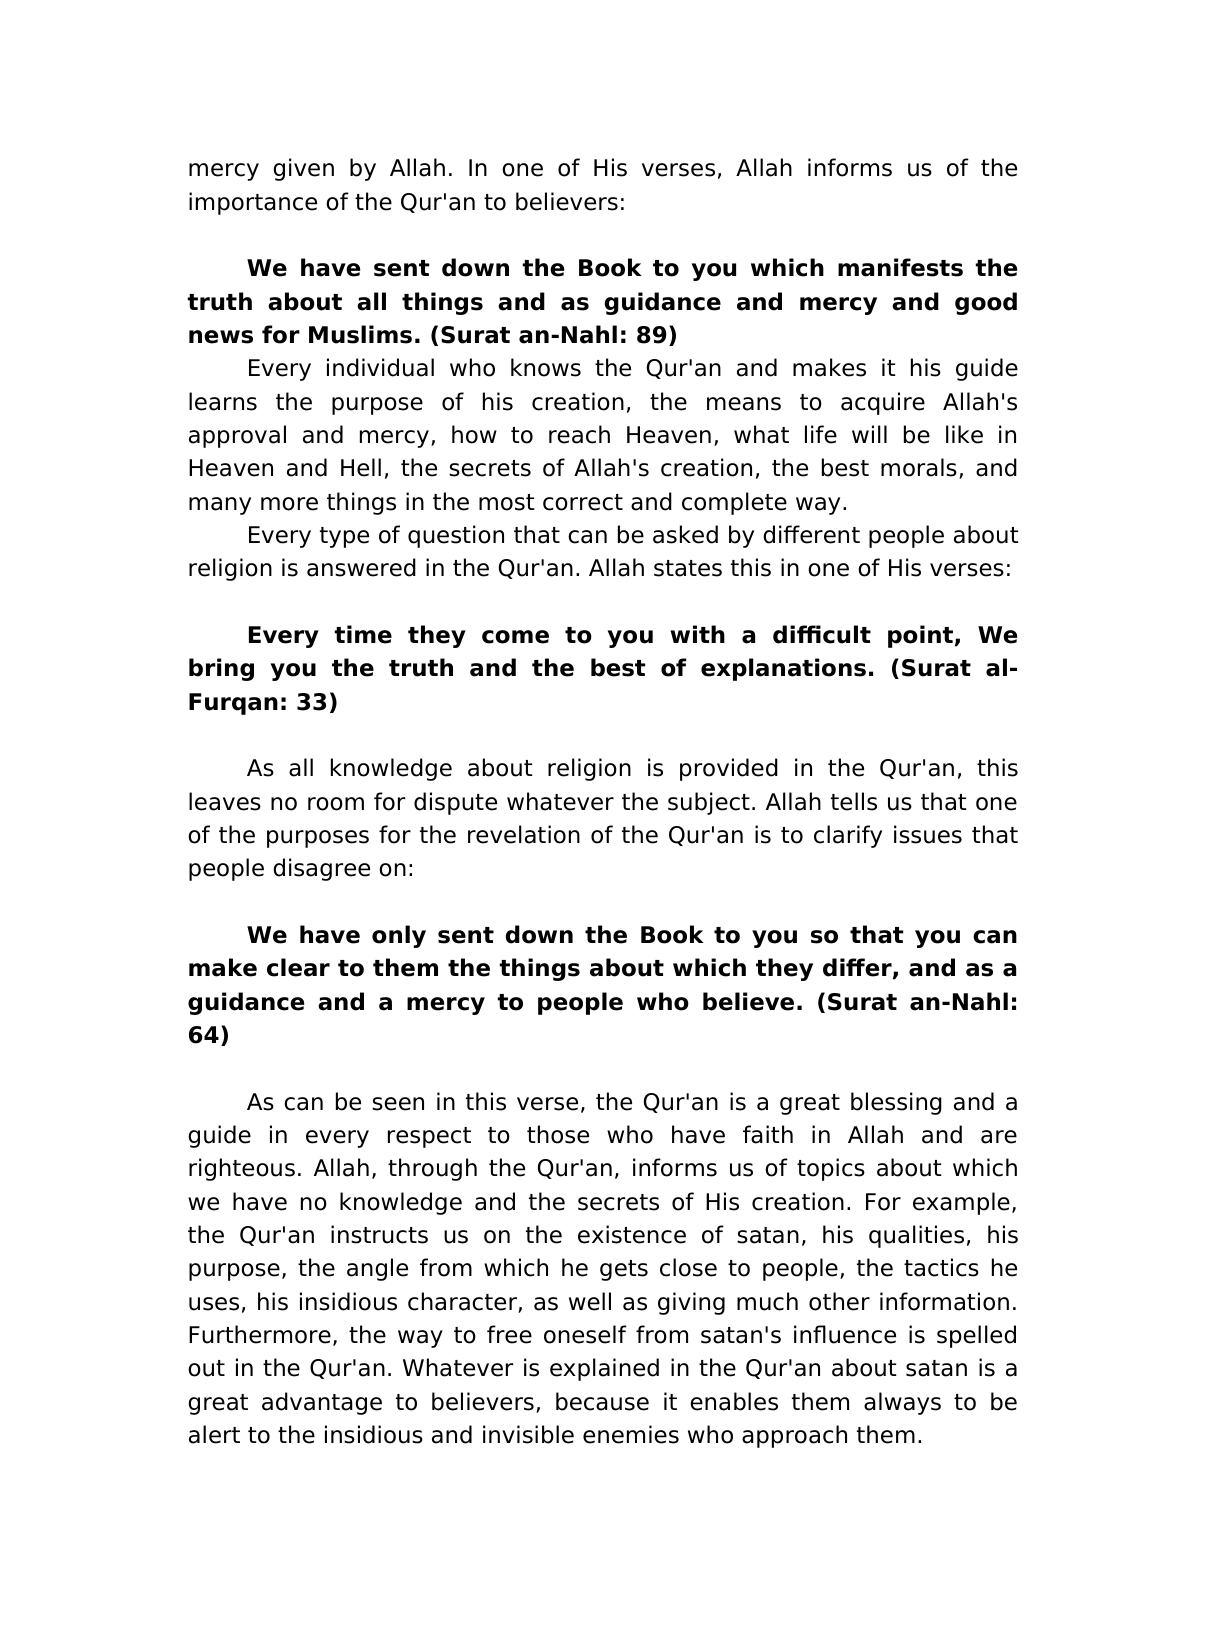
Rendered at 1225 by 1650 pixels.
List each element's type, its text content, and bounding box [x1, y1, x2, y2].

text As can be seen in this verse, the Qur'an is a great blessing and a guide in every respect to those who have faith in Allah and are righteous. Allah, through the Qur'an, informs us of topics about which we have no knowledge and the secrets of His creation. For example, the Qur'an instructs us on the existence of satan, his qualities, his purpose, the angle from which he gets close to people, the tactics he uses, his insidious character, as well as giving much other information. Furthermore, the way to free oneself from satan's influence is spelled out in the Qur'an. Whatever is explained in the Qur'an about satan is a great advantage to believers, because it enables them always to be alert to the insidious and invisible enemies who approach them. [187, 1083, 1020, 1450]
text Every time they come to you with a difficult point, We bring you the truth and the best of explanations. (Surat al-Furqan: 33) [187, 617, 1020, 717]
text Every individual who knows the Qur'an and makes it his guide learns the purpose of his creation, the means to acquire Allah's approval and mercy, how to reach Heaven, what life will be like in Heaven and Hell, the secrets of Allah's creation, the best morals, and many more things in the most correct and complete way. [187, 350, 1020, 517]
text We have only sent down the Book to you so that you can make clear to them the things about which they differ, and as a guidance and a mercy to people who believe. (Surat an-Nahl: 64) [187, 917, 1020, 1050]
text mercy given by Allah. In one of His verses, Allah informs us of the importance of the Qur'an to believers: [187, 150, 1020, 217]
text As all knowledge about religion is provided in the Qur'an, this leaves no room for dispute whatever the subject. Allah tells us that one of the purposes for the revelation of the Qur'an is to clarify issues that people disagree on: [187, 750, 1020, 883]
text We have sent down the Book to you which manifests the truth about all things and as guidance and mercy and good news for Muslims. (Surat an-Nahl: 89) [187, 250, 1020, 350]
text Every type of question that can be asked by different people about religion is answered in the Qur'an. Allah states this in one of His verses: [187, 517, 1020, 583]
